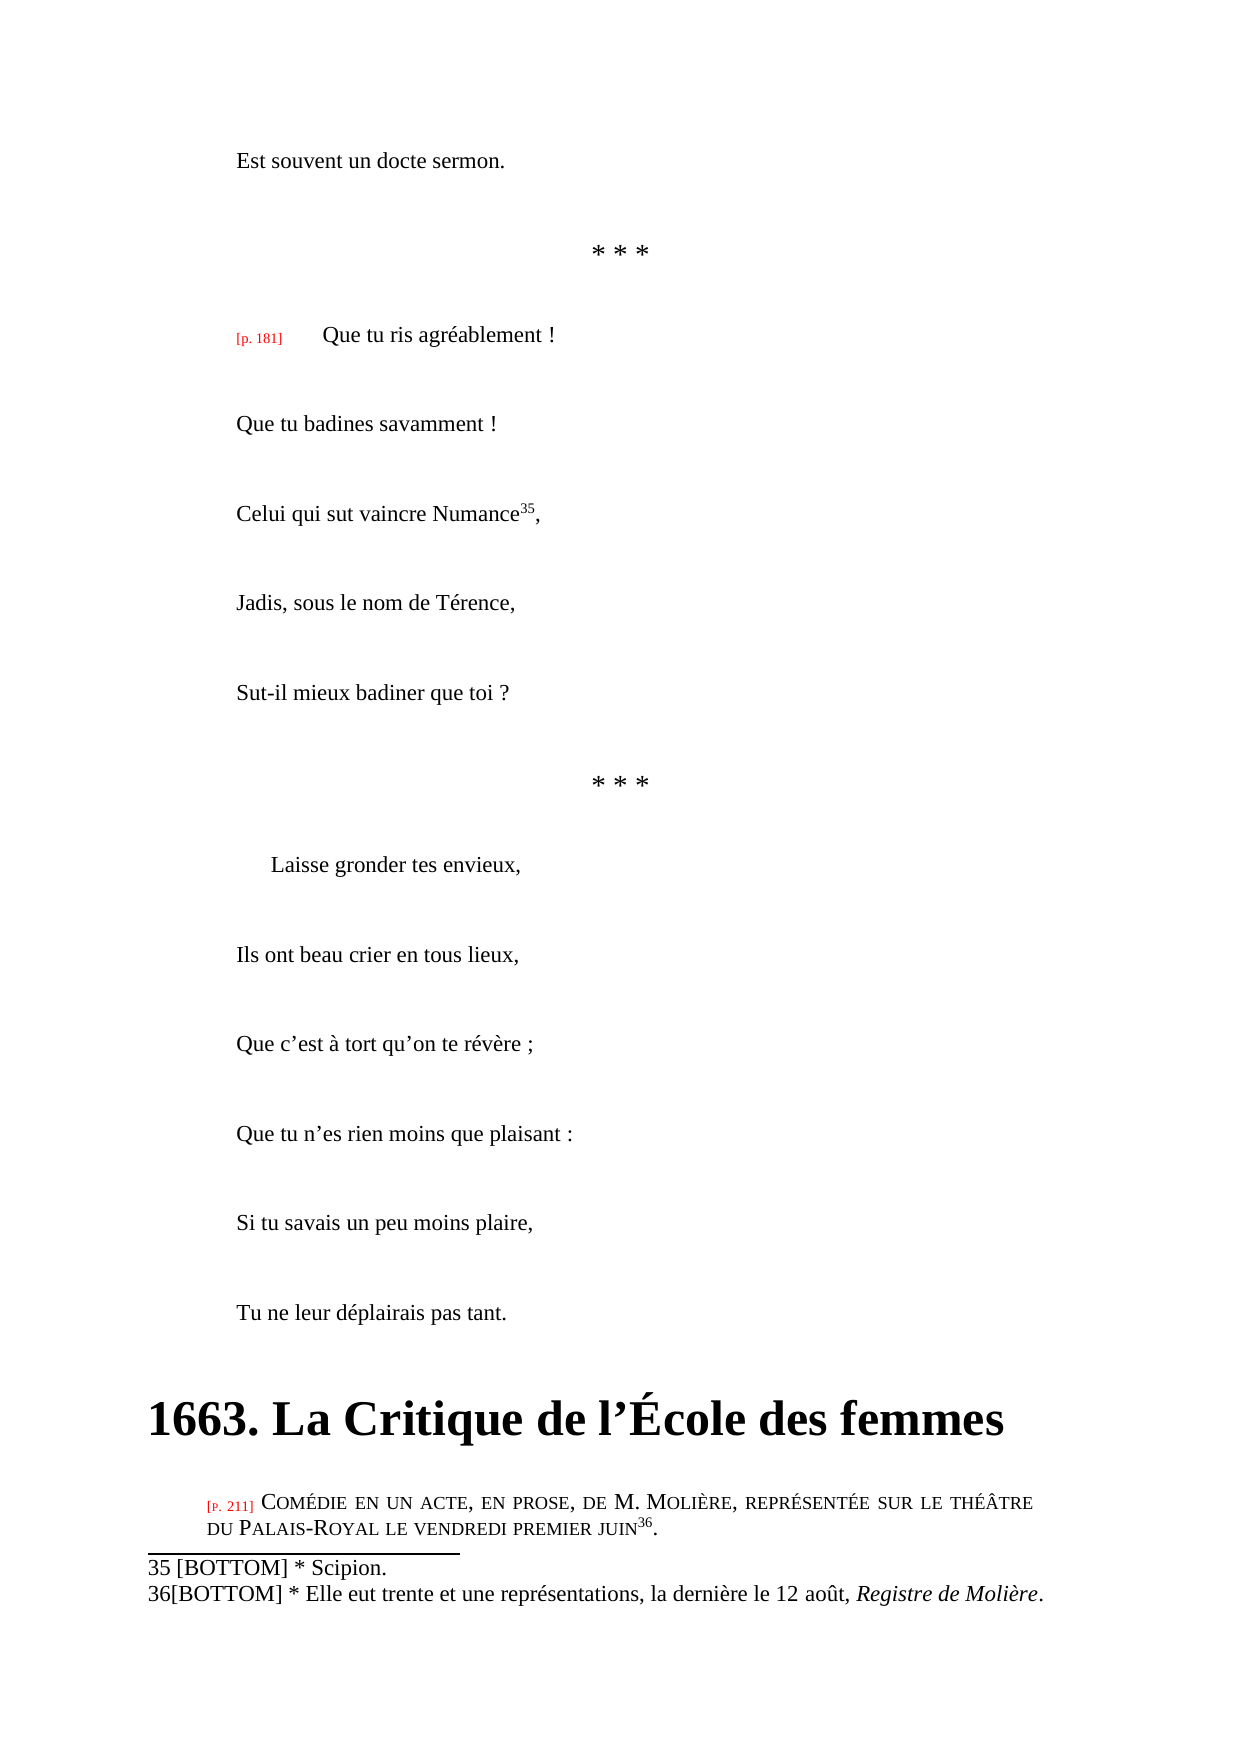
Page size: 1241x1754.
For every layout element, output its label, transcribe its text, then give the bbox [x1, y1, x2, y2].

text Est souvent un docte sermon. [236, 148, 1093, 174]
subtitle 1663. La Critique de l’École des femmes [148, 1388, 1093, 1446]
text * * * [148, 237, 1093, 271]
text Ils ont beau crier en tous lieux, [236, 941, 1093, 967]
text Laisse gronder tes envieux, [236, 852, 1093, 878]
text Que tu badines savamment ! [236, 410, 1093, 436]
text [BOTTOM] * Scipion. [148, 1554, 1093, 1580]
text Celui qui sut vaincre Numance, [236, 499, 1093, 526]
text Si tu savais un peu moins plaire, [236, 1209, 1093, 1236]
text Tu ne leur déplairais pas tant. [236, 1299, 1093, 1325]
text [p. 211] Comédie en un acte, en prose, de M. Molière, représentée sur le théâtre du Palais-Royal le vendredi premier juin. [207, 1488, 1033, 1541]
text Jadis, sous le nom de Térence, [236, 589, 1093, 615]
text Sut-il mieux badiner que toi ? [236, 678, 1093, 705]
text Que c’est à tort qu’on te révère ; [236, 1031, 1093, 1057]
text [p. 181] Que tu ris agréablement ! [236, 321, 1093, 347]
text * * * [148, 768, 1093, 802]
text [BOTTOM] * Elle eut trente et une représentations, la dernière le 12 août, Registre de Molière. [148, 1580, 1093, 1606]
text Que tu n’es rien moins que plaisant : [236, 1120, 1093, 1146]
